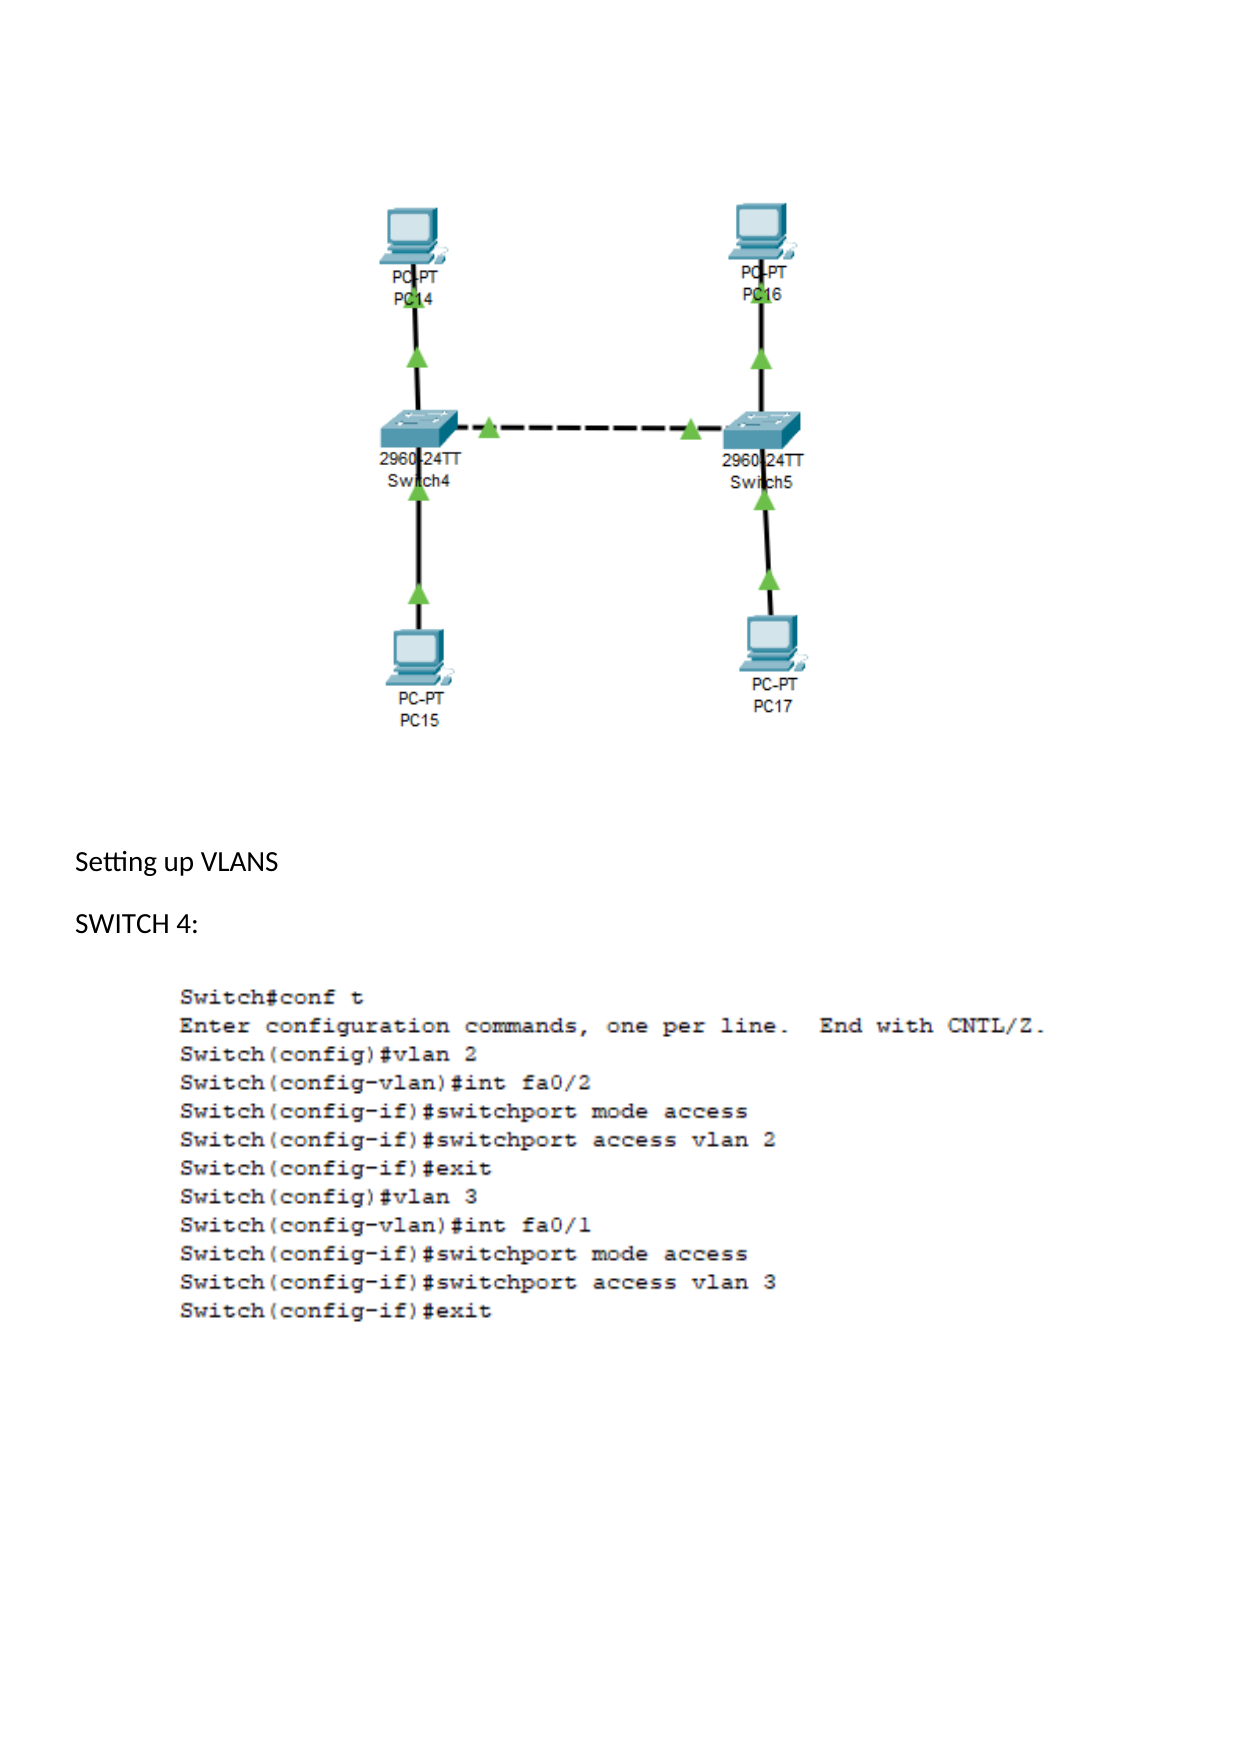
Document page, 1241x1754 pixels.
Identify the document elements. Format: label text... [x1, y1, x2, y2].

picture [178, 982, 1062, 1330]
picture [322, 148, 918, 736]
text SWITCH 4: [75, 905, 1165, 940]
text Setting up VLANS [75, 843, 1165, 879]
